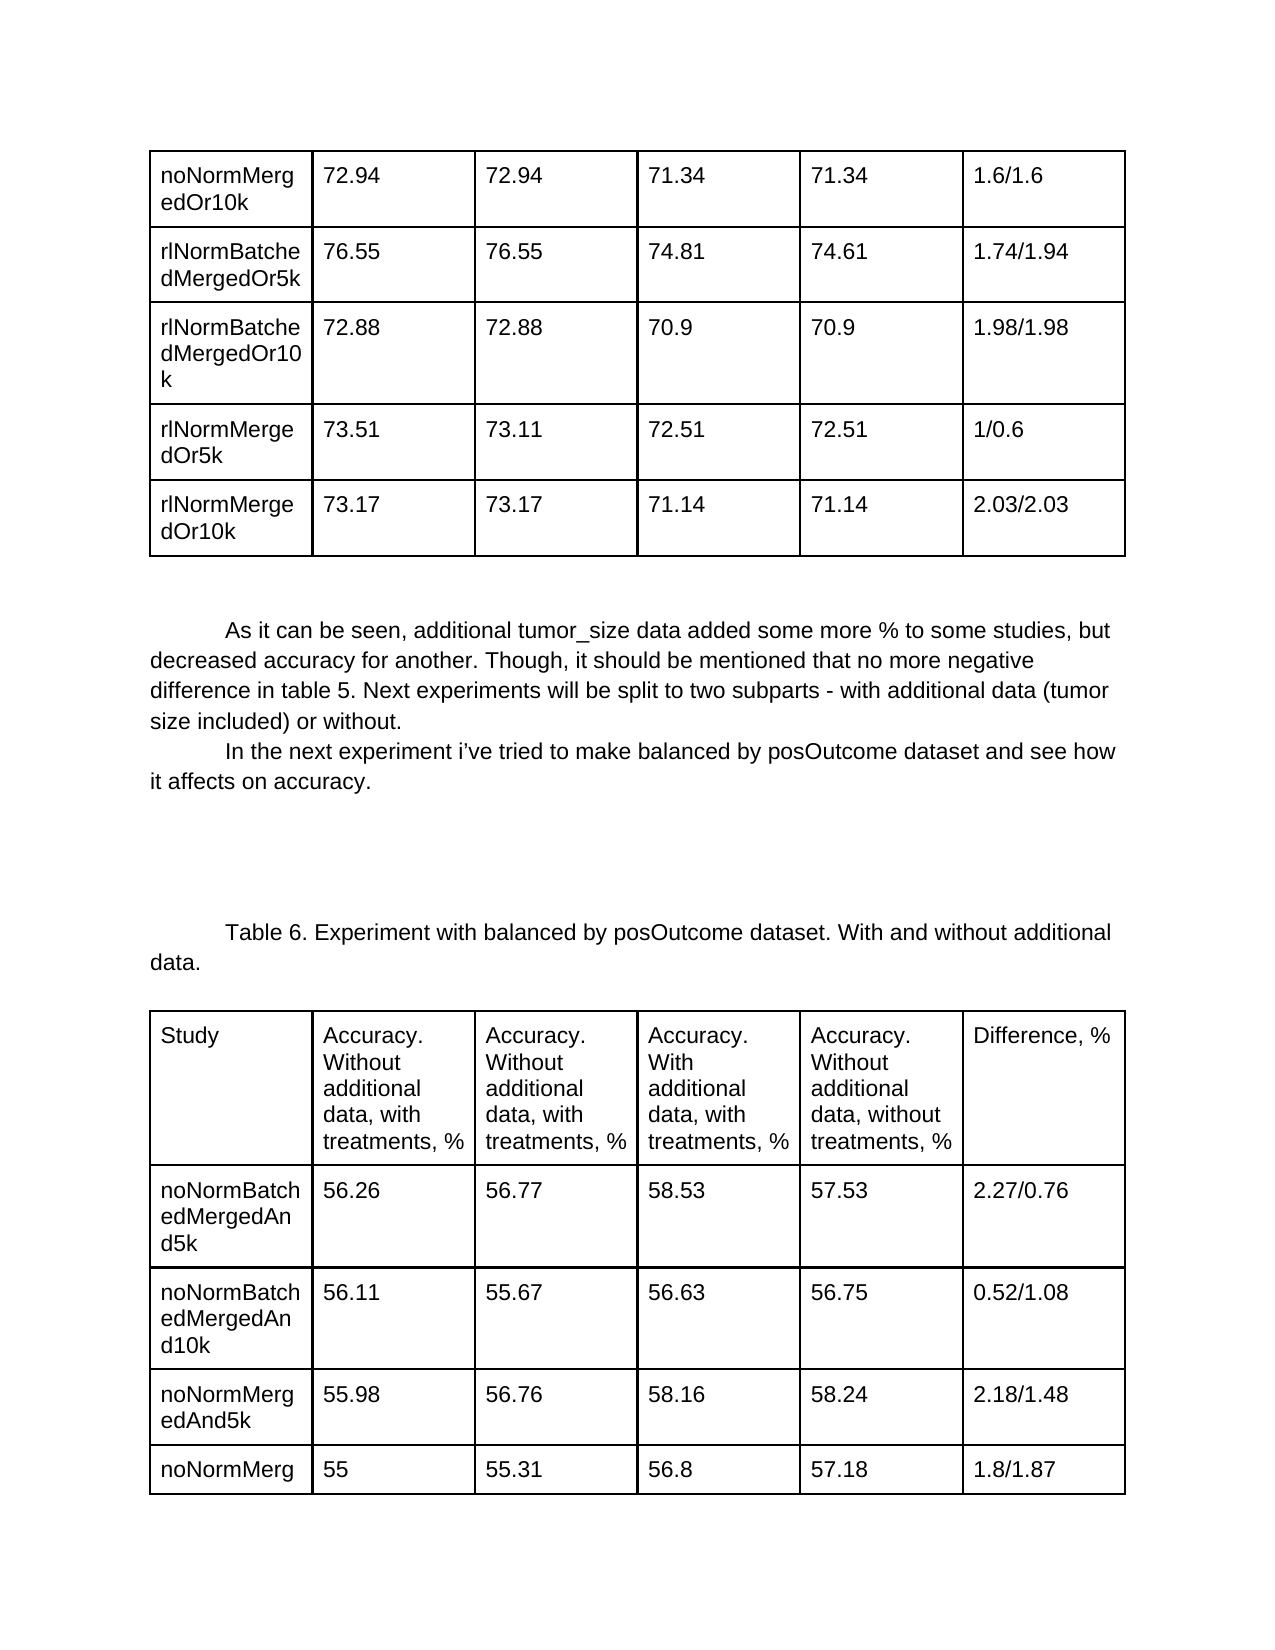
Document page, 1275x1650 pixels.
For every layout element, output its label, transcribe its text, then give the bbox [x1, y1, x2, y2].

table_header Study [151, 1012, 311, 1164]
table_cell 58.16 [639, 1370, 799, 1444]
table_cell 71.14 [801, 481, 962, 554]
table_cell 70.9 [801, 303, 962, 403]
table_cell 72.51 [639, 405, 799, 479]
table_cell 56.63 [639, 1269, 799, 1368]
table_cell 74.61 [801, 228, 962, 301]
text In the next experiment i’ve tried to make balanced by posOutcome dataset and see how it affects on accuracy. [150, 738, 1125, 794]
table_header Accuracy. With additional data, with treatments, % [639, 1012, 799, 1164]
table_cell 72.94 [314, 152, 474, 226]
table_cell 1.6/1.6 [964, 152, 1124, 226]
table_cell 76.55 [314, 228, 474, 301]
table_cell 1.8/1.87 [964, 1446, 1124, 1493]
table_cell noNormBatchedMergedAnd5k [151, 1166, 311, 1266]
table_cell rlNormBatchedMergedOr10k [151, 303, 311, 403]
table_cell noNormMerg [151, 1446, 311, 1493]
table_cell 55.31 [476, 1446, 636, 1493]
table_cell 56.75 [801, 1269, 962, 1368]
table_cell 71.14 [639, 481, 799, 554]
table_cell 72.51 [801, 405, 962, 479]
table_header Difference, % [964, 1012, 1124, 1164]
text As it can be seen, additional tumor_size data added some more % to some studies, but decreased accuracy for another. Though, it should be mentioned that no more negative difference in table 5. Next experiments will be split to two subparts - with additional data (tumor size included) or without. [150, 617, 1125, 734]
table_cell 2.18/1.48 [964, 1370, 1124, 1444]
table_cell 0.52/1.08 [964, 1269, 1124, 1368]
table_cell noNormMergedAnd5k [151, 1370, 311, 1444]
table_cell 1.98/1.98 [964, 303, 1124, 403]
table_cell 71.34 [639, 152, 799, 226]
table_header Accuracy. Without additional data, with treatments, % [314, 1012, 474, 1164]
table_cell 58.24 [801, 1370, 962, 1444]
table_cell 58.53 [639, 1166, 799, 1266]
table_cell 73.11 [476, 405, 636, 479]
table_cell 70.9 [639, 303, 799, 403]
table_cell rlNormBatchedMergedOr5k [151, 228, 311, 301]
table_header Accuracy. Without additional data, with treatments, % [476, 1012, 636, 1164]
table_cell 56.76 [476, 1370, 636, 1444]
table_cell 76.55 [476, 228, 636, 301]
table_cell 72.88 [314, 303, 474, 403]
table_cell noNormBatchedMergedAnd10k [151, 1269, 311, 1368]
text Table 6. Experiment with balanced by posOutcome dataset. With and without additional data. [150, 919, 1125, 976]
table_cell 73.17 [314, 481, 474, 554]
table_cell 56.8 [639, 1446, 799, 1493]
table_cell 57.18 [801, 1446, 962, 1493]
table_header Accuracy. Without additional data, without treatments, % [801, 1012, 962, 1164]
table_cell 73.51 [314, 405, 474, 479]
table_cell 1.74/1.94 [964, 228, 1124, 301]
table_cell 72.88 [476, 303, 636, 403]
table_cell 2.03/2.03 [964, 481, 1124, 554]
table_cell 56.26 [314, 1166, 474, 1266]
table_cell 1/0.6 [964, 405, 1124, 479]
table_cell rlNormMergedOr10k [151, 481, 311, 554]
table_cell 57.53 [801, 1166, 962, 1266]
table_cell 73.17 [476, 481, 636, 554]
table_cell 74.81 [639, 228, 799, 301]
table_cell 55.67 [476, 1269, 636, 1368]
table_cell 56.11 [314, 1269, 474, 1368]
table_cell 2.27/0.76 [964, 1166, 1124, 1266]
table_cell 55.98 [314, 1370, 474, 1444]
table_cell 72.94 [476, 152, 636, 226]
table_cell 56.77 [476, 1166, 636, 1266]
table_cell rlNormMergedOr5k [151, 405, 311, 479]
table_cell noNormMergedOr10k [151, 152, 311, 226]
table_cell 71.34 [801, 152, 962, 226]
table_cell 55 [314, 1446, 474, 1493]
